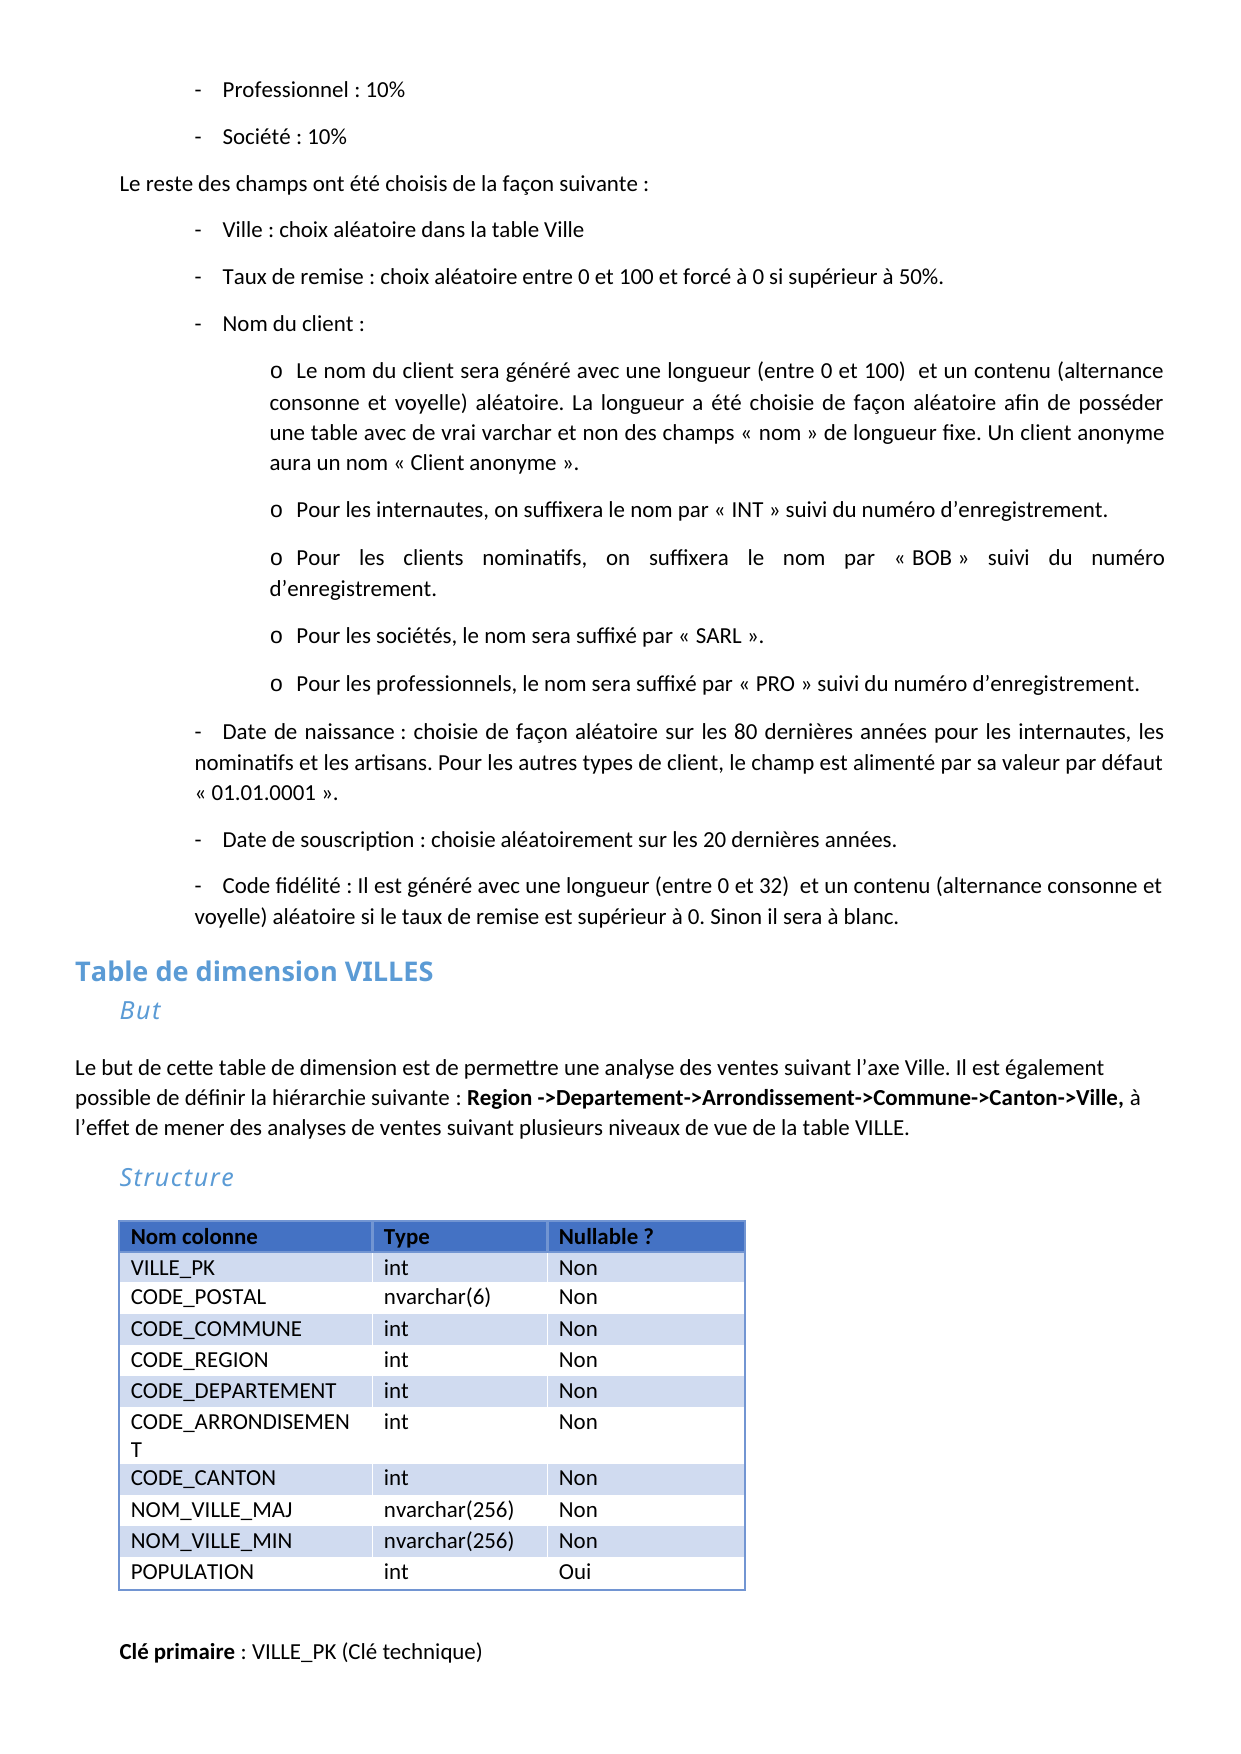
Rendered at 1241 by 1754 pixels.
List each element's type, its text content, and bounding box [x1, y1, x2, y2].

text Clé primaire : VILLE_PK (Clé technique) [119, 1637, 1165, 1666]
table_cell Non [548, 1464, 744, 1495]
table_cell CODE_CANTON [120, 1464, 372, 1495]
text Le reste des champs ont été choisis de la façon suivante : [119, 169, 1165, 197]
table_cell int [373, 1253, 547, 1282]
table_cell nvarchar(256) [373, 1495, 547, 1526]
list Société : 10% [194, 122, 1165, 150]
table_cell VILLE_PK [120, 1253, 372, 1282]
list Pour les internautes, on suffixera le nom par « INT » suivi du numéro d’enregistrement. [269, 495, 1165, 524]
list Ville : choix aléatoire dans la table Ville [194, 216, 1165, 244]
list Le nom du client sera généré avec une longueur (entre 0 et 100) et un contenu (alternance consonne et voyelle) aléatoire. La longueur a été choisie de façon aléatoire afin de posséder une table avec de vrai varchar et non des champs « nom » de longueur fixe. Un client anonyme aura un nom « Client anonyme ». [269, 356, 1165, 476]
list Code fidélité : Il est généré avec une longueur (entre 0 et 32) et un contenu (alternance consonne et voyelle) aléatoire si le taux de remise est supérieur à 0. Sinon il sera à blanc. [194, 872, 1165, 930]
table_cell Non [548, 1408, 744, 1463]
table_cell Non [548, 1526, 744, 1557]
table_cell nvarchar(256) [373, 1526, 547, 1557]
table_header Nom colonne [120, 1222, 371, 1251]
list Pour les clients nominatifs, on suffixera le nom par « BOB » suivi du numéro d’enregistrement. [269, 543, 1165, 602]
table_cell int [373, 1345, 547, 1376]
table_header Type [374, 1222, 546, 1251]
table_cell Non [548, 1314, 744, 1345]
table_cell NOM_VILLE_MAJ [120, 1495, 372, 1526]
list Date de naissance : choisie de façon aléatoire sur les 80 dernières années pour les internautes, les nominatifs et les artisans. Pour les autres types de client, le champ est alimenté par sa valeur par défaut « 01.01.0001 ». [194, 717, 1165, 806]
table_cell Non [548, 1253, 744, 1282]
table_cell nvarchar(6) [373, 1283, 547, 1314]
table_cell Oui [548, 1557, 744, 1588]
table_cell int [373, 1557, 547, 1588]
subtitle Table de dimension VILLES [75, 953, 1165, 990]
table_cell int [373, 1376, 547, 1407]
table_cell POPULATION [120, 1557, 372, 1588]
table_cell Non [548, 1495, 744, 1526]
table_cell Non [548, 1345, 744, 1376]
table_header Nullable ? [549, 1222, 744, 1251]
table_cell CODE_COMMUNE [120, 1314, 372, 1345]
table_cell CODE_ARRONDISEMENT [120, 1408, 372, 1463]
list Pour les professionnels, le nom sera suffixé par « PRO » suivi du numéro d’enregistrement. [269, 669, 1165, 698]
table_cell CODE_REGION [120, 1345, 372, 1376]
list Nom du client : [194, 309, 1165, 337]
list Pour les sociétés, le nom sera suffixé par « SARL ». [269, 621, 1165, 650]
table_cell int [373, 1314, 547, 1345]
list Date de souscription : choisie aléatoirement sur les 20 dernières années. [194, 825, 1165, 853]
table_cell CODE_DEPARTEMENT [120, 1376, 372, 1407]
table_cell CODE_POSTAL [120, 1283, 372, 1314]
subtitle Structure [119, 1160, 1165, 1194]
table_cell int [373, 1408, 547, 1463]
list Taux de remise : choix aléatoire entre 0 et 100 et forcé à 0 si supérieur à 50%. [194, 262, 1165, 291]
table_cell Non [548, 1283, 744, 1314]
table_cell Non [548, 1376, 744, 1407]
subtitle But [119, 993, 1165, 1027]
list Professionnel : 10% [194, 75, 1165, 103]
text Le but de cette table de dimension est de permettre une analyse des ventes suivant l’axe Ville. Il est également possible de définir la hiérarchie suivante : Region ->Departement->Arrondissement->Commune->Canton->Ville, à l’effet de mener des analyses de ventes suivant plusieurs niveaux de vue de la table VILLE. [75, 1053, 1165, 1141]
table_cell int [373, 1464, 547, 1495]
table_cell NOM_VILLE_MIN [120, 1526, 372, 1557]
